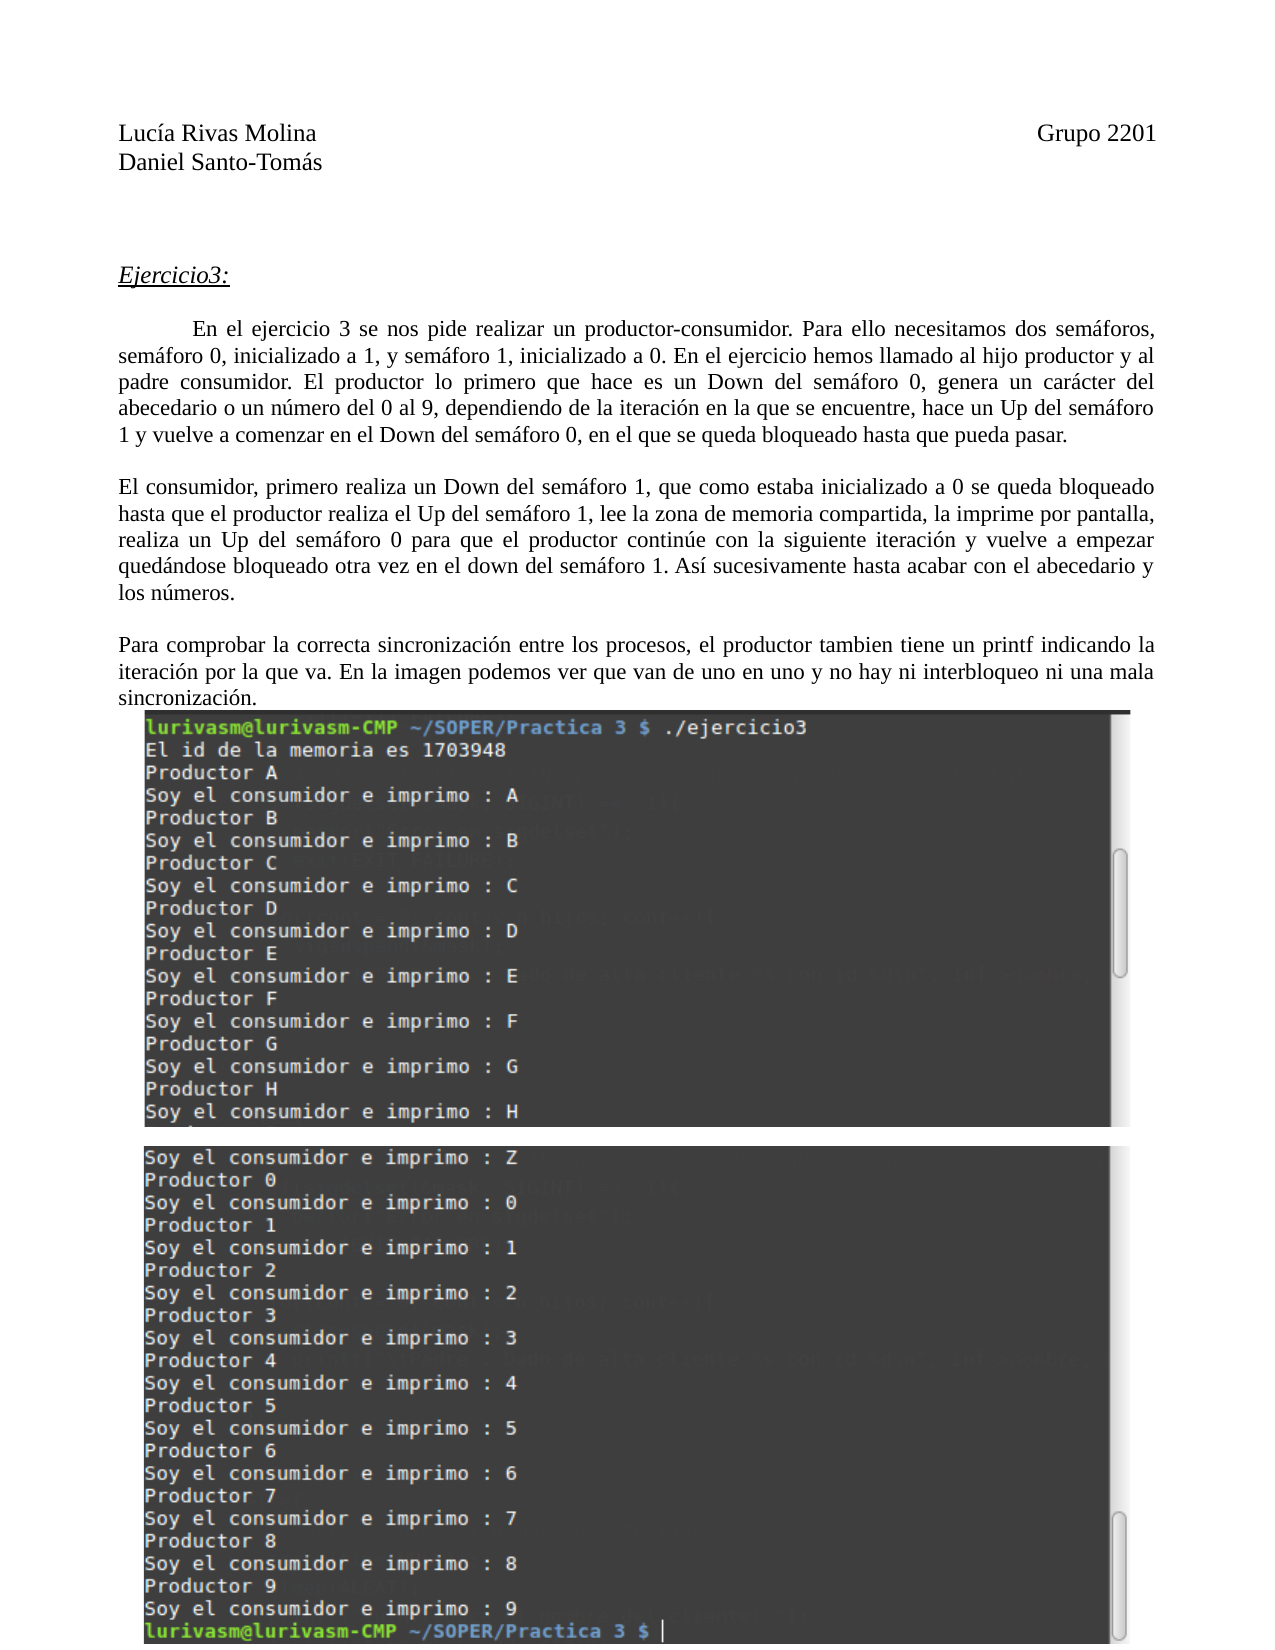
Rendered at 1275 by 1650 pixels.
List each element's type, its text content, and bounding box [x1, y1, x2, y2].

text Ejercicio3: [118, 260, 1157, 289]
text En el ejercicio 3 se nos pide realizar un productor-consumidor. Para ello necesitamos dos semáforos, semáforo 0, inicializado a 1, y semáforo 1, inicializado a 0. En el ejercicio hemos llamado al hijo productor y al padre consumidor. El productor lo primero que hace es un Down del semáforo 0, genera un carácter del abecedario o un número del 0 al 9, dependiendo de la iteración en la que se encuentre, hace un Up del semáforo 1 y vuelve a comenzar en el Down del semáforo 0, en el que se queda bloqueado hasta que pueda pasar. [118, 315, 1157, 447]
text Para comprobar la correcta sincronización entre los procesos, el productor tambien tiene un printf indicando la iteración por la que va. En la imagen podemos ver que van de uno en uno y no hay ni interbloqueo ni una mala sincronización. [118, 632, 1157, 711]
text El consumidor, primero realiza un Down del semáforo 1, que como estaba inicializado a 0 se queda bloqueado hasta que el productor realiza el Up del semáforo 1, lee la zona de memoria compartida, la imprime por pantalla, realiza un Up del semáforo 0 para que el productor continúe con la siguiente iteración y vuelve a empezar quedándose bloqueado otra vez en el down del semáforo 1. Así sucesivamente hasta acabar con el abecedario y los números. [118, 473, 1157, 605]
picture [144, 710, 1131, 1127]
picture [143, 1146, 1130, 1644]
